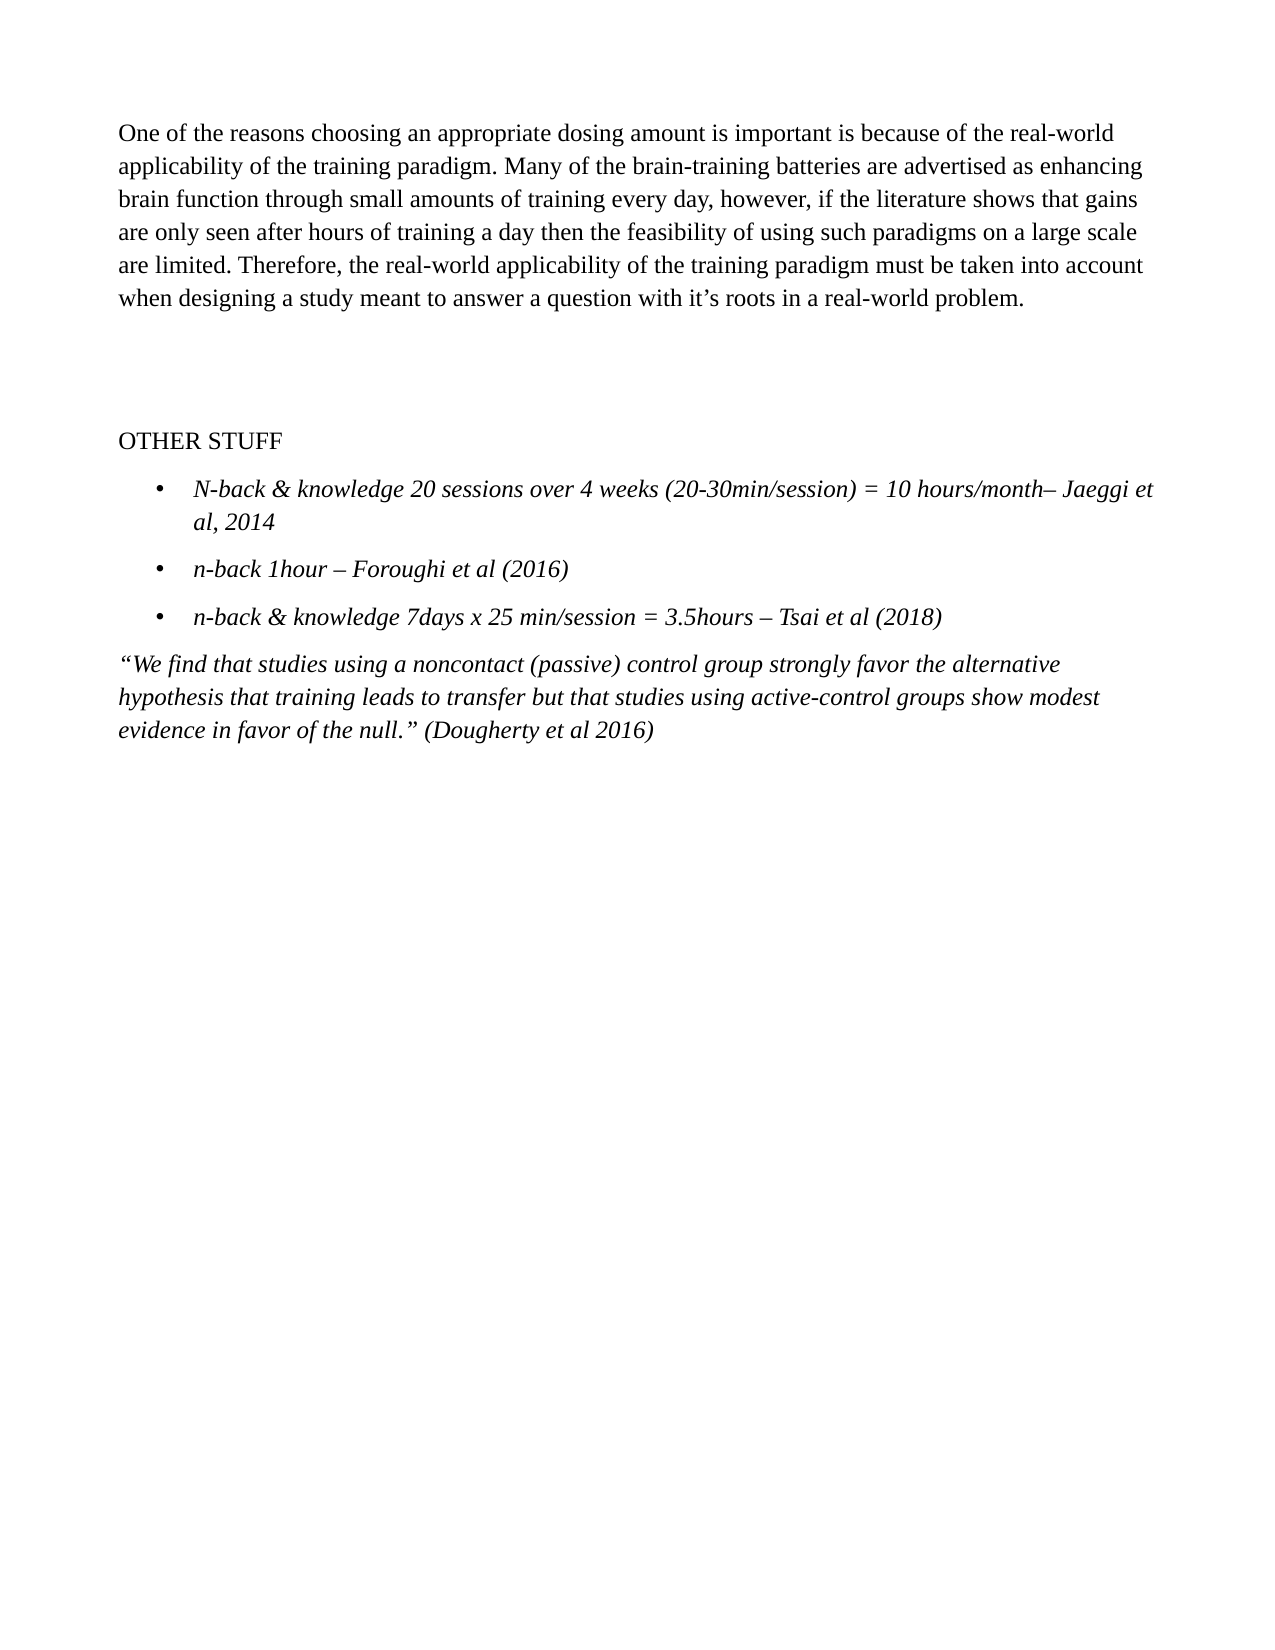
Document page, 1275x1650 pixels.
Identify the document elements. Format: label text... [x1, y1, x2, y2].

list N-back & knowledge 20 sessions over 4 weeks (20-30min/session) = 10 hours/month– Jaeggi et al, 2014 [156, 474, 1157, 535]
text “We find that studies using a noncontact (passive) control group strongly favor the alternative hypothesis that training leads to transfer but that studies using active-control groups show modest evidence in favor of the null.” (Dougherty et al 2016) [118, 649, 1157, 744]
list n-back & knowledge 7days x 25 min/session = 3.5hours – Tsai et al (2018) [156, 602, 1157, 631]
text OTHER STUFF [118, 426, 1157, 455]
list n-back 1hour – Foroughi et al (2016) [156, 554, 1157, 583]
text One of the reasons choosing an appropriate dosing amount is important is because of the real-world applicability of the training paradigm. Many of the brain-training batteries are advertised as enhancing brain function through small amounts of training every day, however, if the literature shows that gains are only seen after hours of training a day then the feasibility of using such paradigms on a large scale are limited. Therefore, the real-world applicability of the training paradigm must be taken into account when designing a study meant to answer a question with it’s roots in a real-world problem. [118, 118, 1157, 312]
